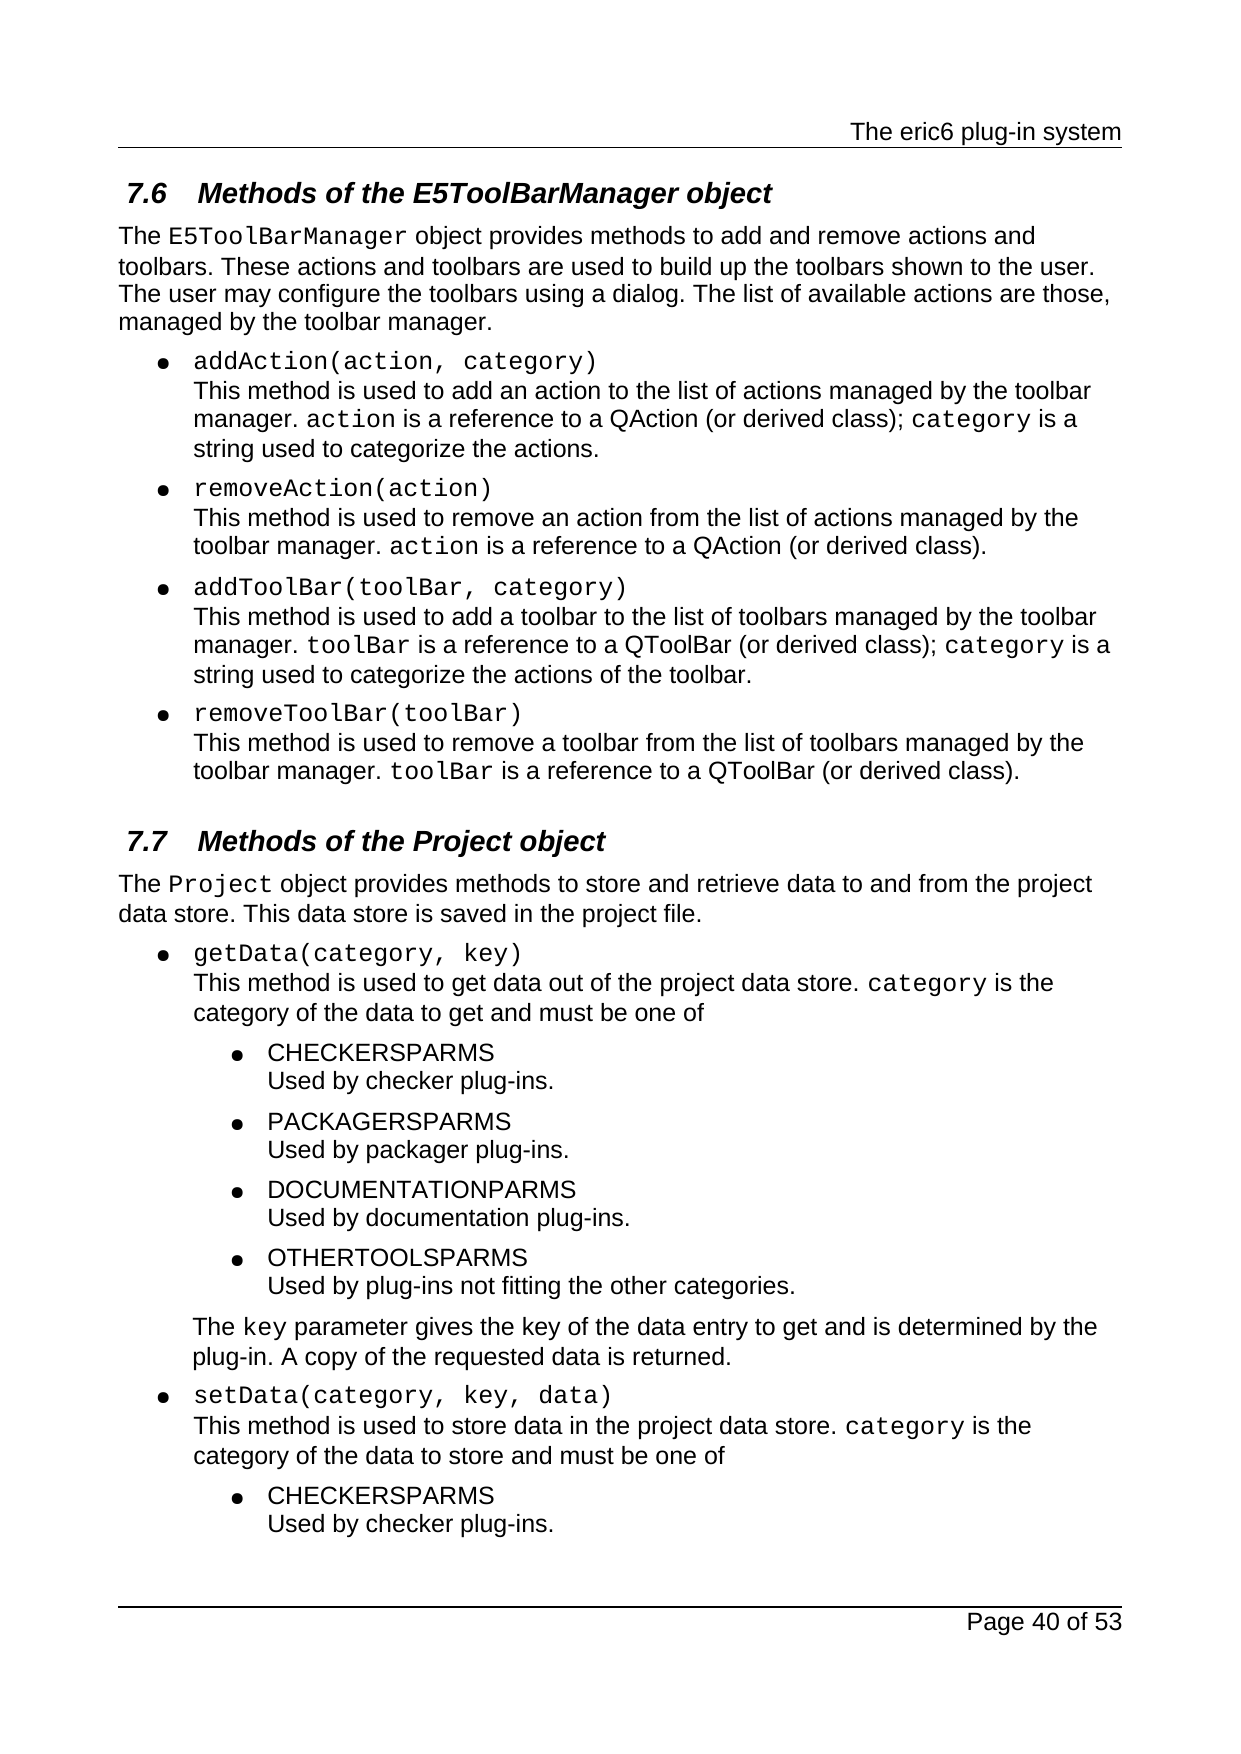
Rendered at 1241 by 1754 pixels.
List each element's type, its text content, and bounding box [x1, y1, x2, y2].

list CHECKERSPARMS Used by checker plug-ins. [229, 1039, 1122, 1095]
list removeAction(action) This method is used to remove an action from the list of actions managed by the toolbar manager. action is a reference to a QAction (or derived class). [156, 475, 1122, 562]
list getData(category, key) This method is used to get data out of the project data store. category is the category of the data to get and must be one of [156, 940, 1122, 1027]
list OTHERTOOLSPARMS Used by plug-ins not fitting the other categories. [229, 1244, 1122, 1300]
list addToolBar(toolBar, category) This method is used to add a toolbar to the list of toolbars managed by the toolbar manager. toolBar is a reference to a QToolBar (or derived class); category is a string used to categorize the actions of the toolbar. [156, 574, 1122, 688]
list addAction(action, category) This method is used to add an action to the list of actions managed by the toolbar manager. action is a reference to a QAction (or derived class); category is a string used to categorize the actions. [156, 348, 1122, 463]
subtitle Methods of the E5ToolBarManager object [118, 177, 1122, 210]
text The key parameter gives the key of the data entry to get and is determined by the plug-in. A copy of the requested data is returned. [192, 1313, 1122, 1371]
list PACKAGERSPARMS Used by packager plug-ins. [229, 1108, 1122, 1163]
text The E5ToolBarManager object provides methods to add and remove actions and toolbars. These actions and toolbars are used to build up the toolbars shown to the user. The user may configure the toolbars using a dialog. The list of available actions are those, managed by the toolbar manager. [118, 222, 1122, 336]
list DOCUMENTATIONPARMS Used by documentation plug-ins. [229, 1176, 1122, 1232]
subtitle Methods of the Project object [118, 825, 1122, 857]
text The Project object provides methods to store and retrieve data to and from the project data store. This data store is saved in the project file. [118, 870, 1122, 928]
list CHECKERSPARMS Used by checker plug-ins. [229, 1482, 1122, 1538]
list setData(category, key, data) This method is used to store data in the project data store. category is the category of the data to store and must be one of [156, 1383, 1122, 1469]
list removeToolBar(toolBar) This method is used to remove a toolbar from the list of toolbars managed by the toolbar manager. toolBar is a reference to a QToolBar (or derived class). [156, 701, 1122, 787]
